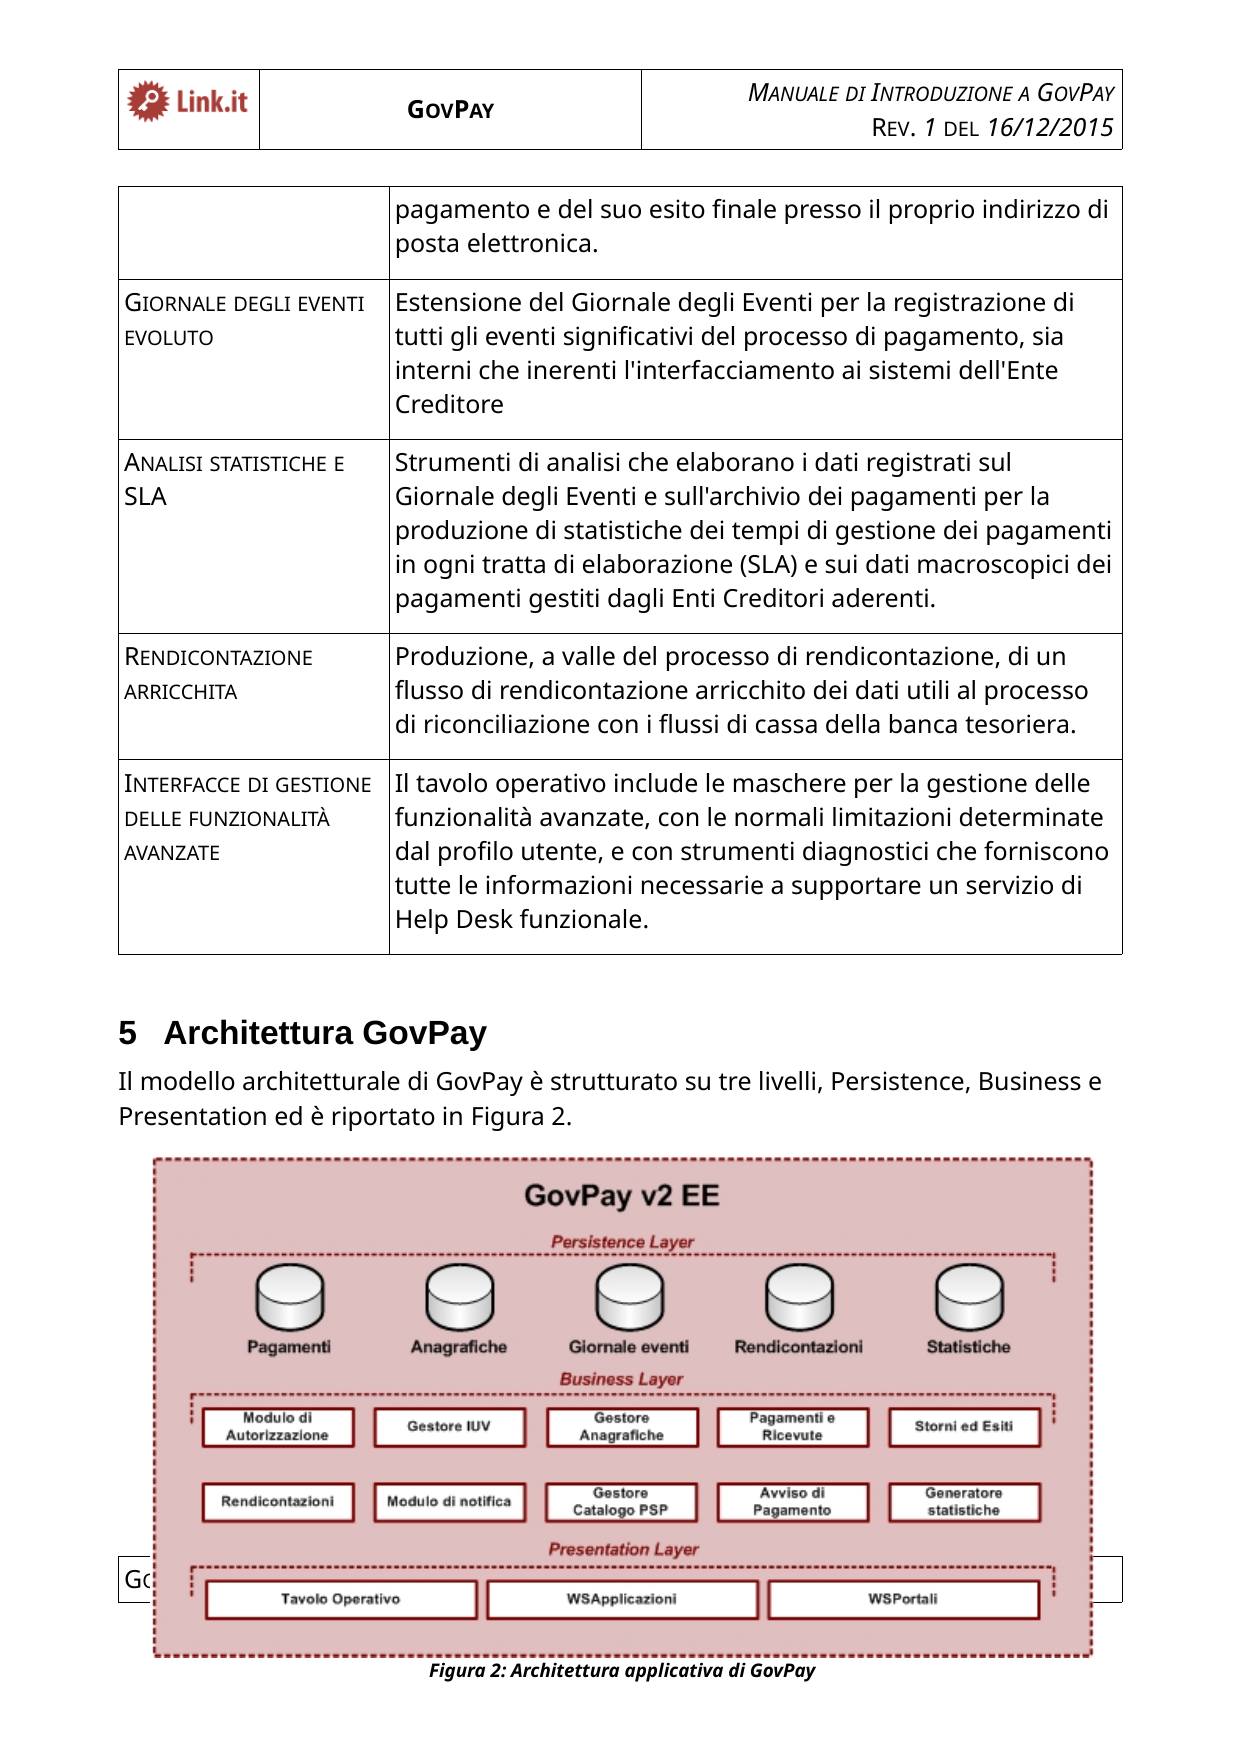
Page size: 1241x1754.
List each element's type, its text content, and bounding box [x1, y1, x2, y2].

table_cell Analisi statistiche e SLA [119, 440, 389, 633]
table_cell Giornale degli eventi evoluto [119, 280, 389, 439]
picture [123, 75, 254, 128]
table_cell Il tavolo operativo include le maschere per la gestione delle funzionalità avanzate, con le normali limitazioni determinate dal profilo utente, e con strumenti diagnostici che forniscono tutte le informazioni necessarie a supportare un servizio di Help Desk funzionale. [390, 760, 1122, 954]
text Figura 2: Architettura applicativa di GovPay [156, 1658, 1090, 1683]
table_cell Rendicontazione arricchita [119, 634, 389, 759]
table_cell pagamento e del suo esito finale presso il proprio indirizzo di posta elettronica. [390, 187, 1122, 278]
table_cell Estensione del Giornale degli Eventi per la registrazione di tutti gli eventi significativi del processo di pagamento, sia interni che inerenti l'interfacciamento ai sistemi dell'Ente Creditore [390, 280, 1122, 439]
subtitle Architettura GovPay [118, 1013, 1122, 1052]
table_cell Interfacce di gestione delle funzionalità avanzate [119, 760, 389, 954]
table_cell Strumenti di analisi che elaborano i dati registrati sul Giornale degli Eventi e sull'archivio dei pagamenti per la produzione di statistiche dei tempi di gestione dei pagamenti in ogni tratta di elaborazione (SLA) e sui dati macroscopici dei pagamenti gestiti dagli Enti Creditori aderenti. [390, 440, 1122, 633]
text Il modello architetturale di GovPay è strutturato su tre livelli, Persistence, Business e Presentation ed è riportato in Figura 2. [118, 1064, 1122, 1132]
table_cell [119, 187, 389, 278]
table_cell Produzione, a valle del processo di rendicontazione, di un flusso di rendicontazione arricchito dei dati utili al processo di riconciliazione con i flussi di cassa della banca tesoriera. [390, 634, 1122, 759]
picture [152, 1157, 1094, 1658]
